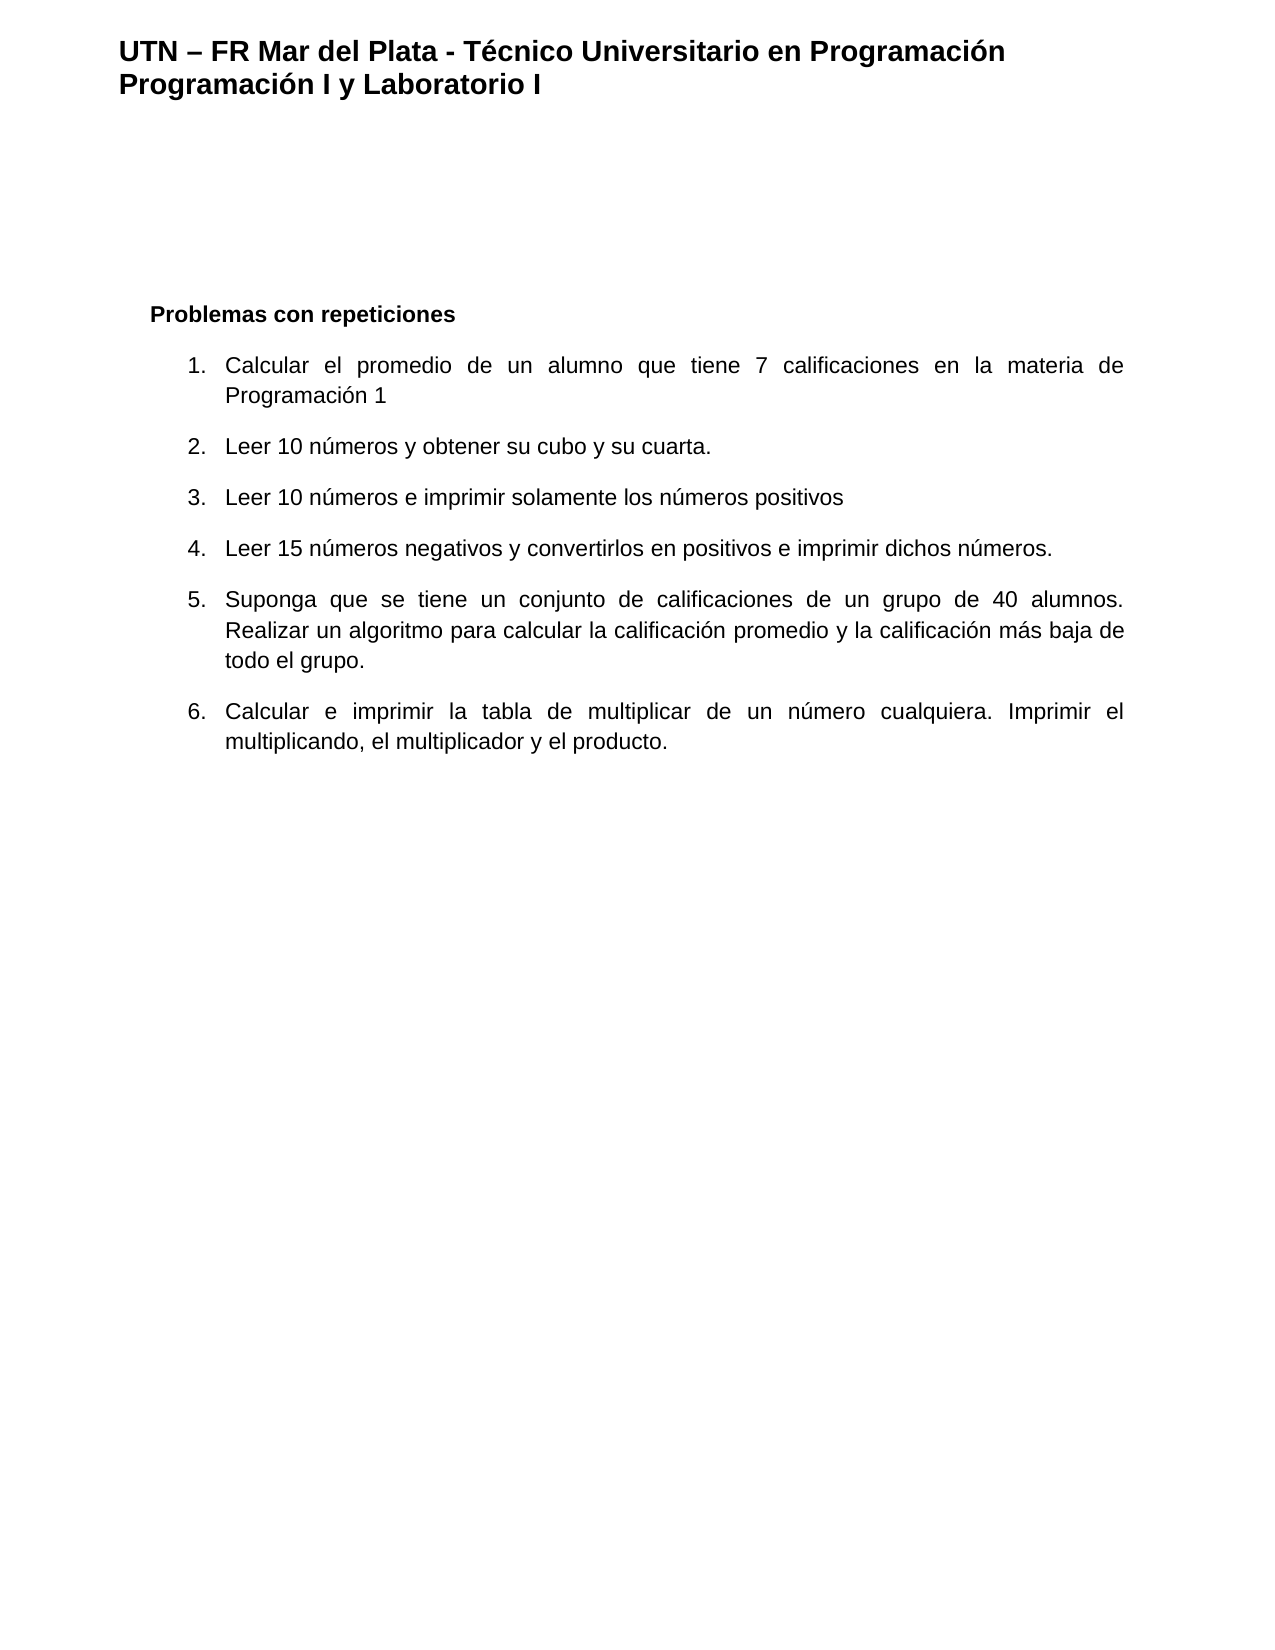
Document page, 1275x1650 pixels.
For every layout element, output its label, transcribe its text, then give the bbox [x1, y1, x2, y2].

list Suponga que se tiene un conjunto de calificaciones de un grupo de 40 alumnos. Realizar un algoritmo para calcular la calificación promedio y la calificación más baja de todo el grupo. [187, 586, 1125, 673]
list Calcular e imprimir la tabla de multiplicar de un número cualquiera. Imprimir el multiplicando, el multiplicador y el producto. [187, 698, 1125, 754]
list Leer 15 números negativos y convertirlos en positivos e imprimir dichos números. [187, 535, 1125, 562]
list Leer 10 números y obtener su cubo y su cuarta. [187, 433, 1125, 460]
text Problemas con repeticiones [150, 301, 1125, 327]
list Leer 10 números e imprimir solamente los números positivos [187, 484, 1125, 511]
list Calcular el promedio de un alumno que tiene 7 calificaciones en la materia de Programación 1 [187, 352, 1125, 409]
